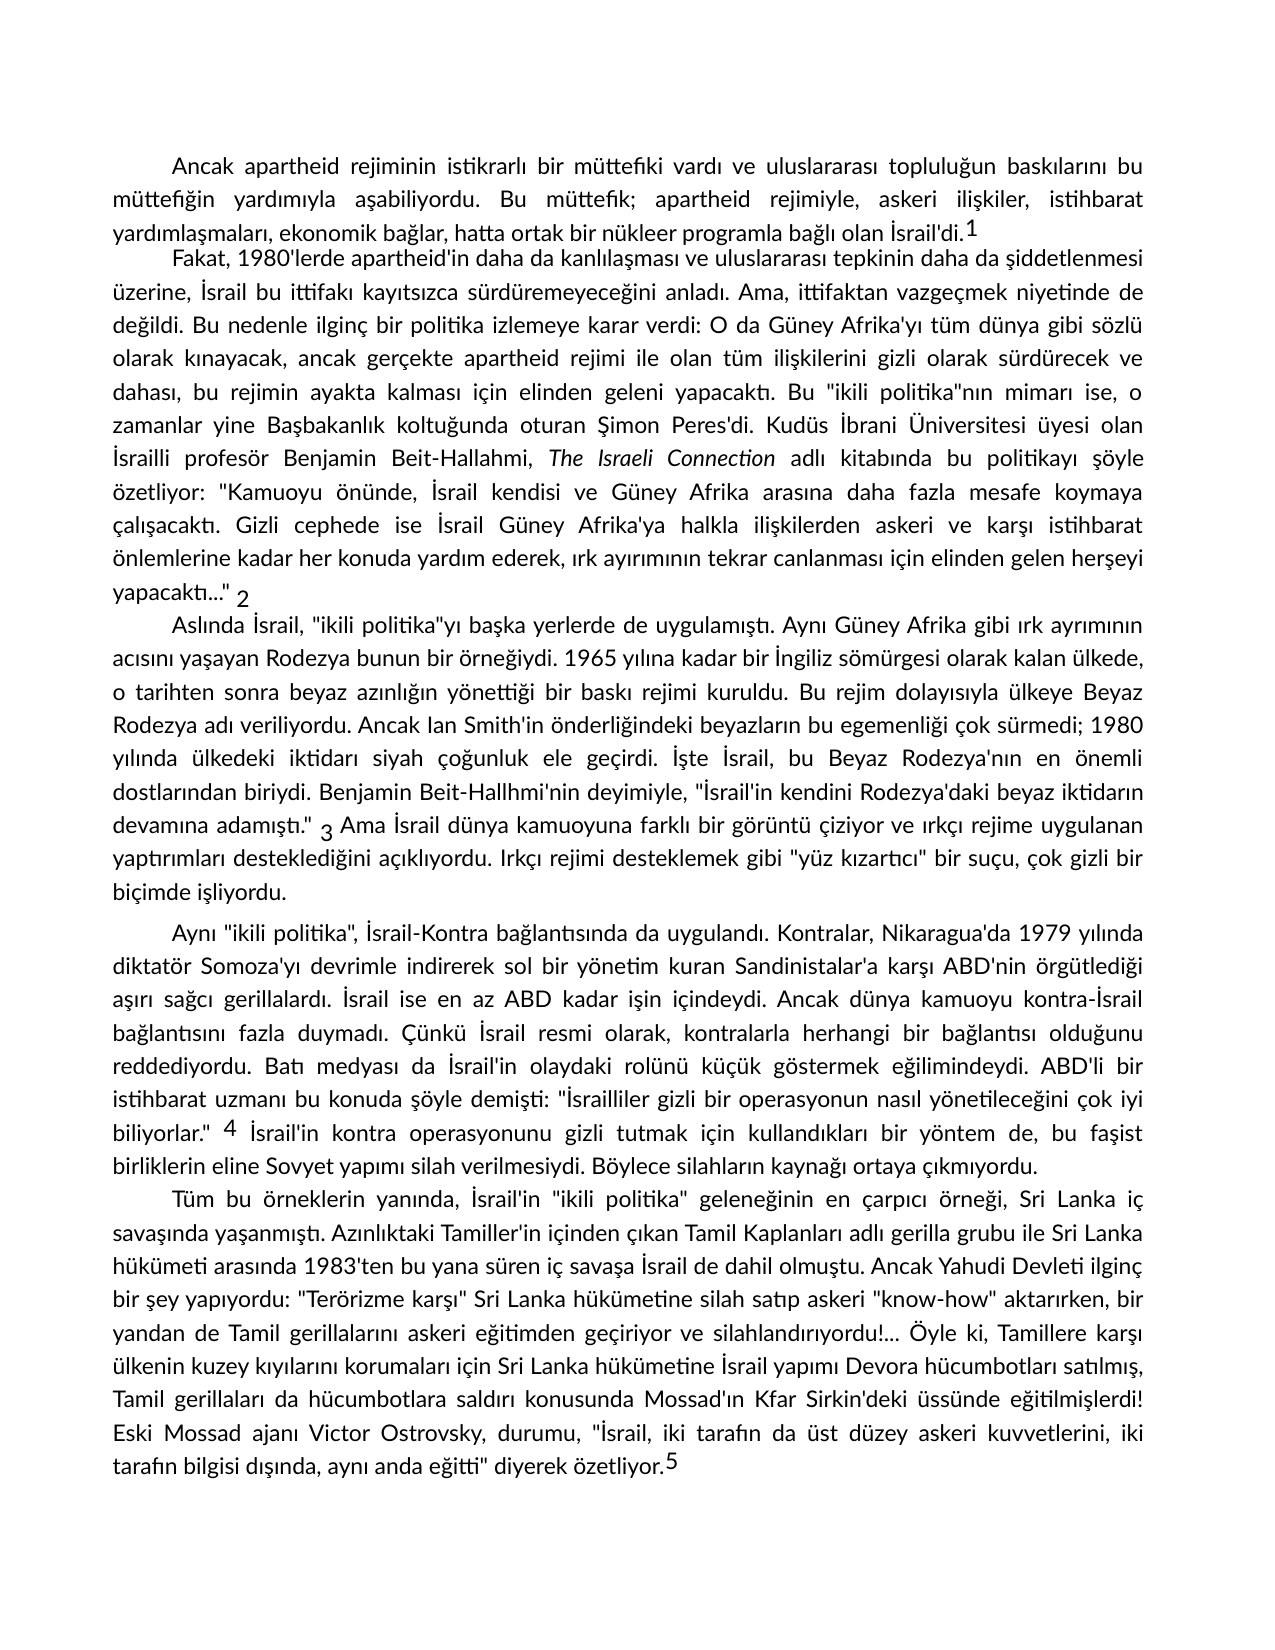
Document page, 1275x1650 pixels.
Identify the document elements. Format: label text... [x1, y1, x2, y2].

text Ancak apartheid rejiminin istikrarlı bir müttefiki vardı ve uluslararası topluluğun baskılarını bu müttefiğin yardımıyla aşabiliyordu. Bu müttefik; apartheid rejimiyle, askeri ilişkiler, istihbarat yardımlaşmaları, ekonomik bağlar, hatta ortak bir nükleer programla bağlı olan İsrail'di.1 [112, 148, 1145, 248]
text Aynı "ikili politika", İsrail-Kontra bağlantısında da uygulandı. Kontralar, Nikaragua'da 1979 yılında diktatör Somoza'yı devrimle indirerek sol bir yönetim kuran Sandinistalar'a karşı ABD'nin örgütlediği aşırı sağcı gerillalardı. İsrail ise en az ABD kadar işin içindeydi. Ancak dünya kamuoyu kontra-İsrail bağlantısını fazla duymadı. Çünkü İsrail resmi olarak, kontralarla herhangi bir bağlantısı olduğunu reddediyordu. Batı medyası da İsrail'in olaydaki rolünü küçük göstermek eğilimindeydi. ABD'li bir istihbarat uzmanı bu konuda şöyle demişti: "İsrailliler gizli bir operasyonun nasıl yönetileceğini çok iyi biliyorlar." 4 İsrail'in kontra operasyonunu gizli tutmak için kullandıkları bir yöntem de, bu faşist birliklerin eline Sovyet yapımı silah verilmesiydi. Böylece silahların kaynağı ortaya çıkmıyordu. [112, 914, 1145, 1181]
text Tüm bu örneklerin yanında, İsrail'in "ikili politika" geleneğinin en çarpıcı örneği, Sri Lanka iç savaşında yaşanmıştı. Azınlıktaki Tamiller'in içinden çıkan Tamil Kaplanları adlı gerilla grubu ile Sri Lanka hükümeti arasında 1983'ten bu yana süren iç savaşa İsrail de dahil olmuştu. Ancak Yahudi Devleti ilginç bir şey yapıyordu: "Terörizme karşı" Sri Lanka hükümetine silah satıp askeri "know-how" aktarırken, bir yandan de Tamil gerillalarını askeri eğitimden geçiriyor ve silahlandırıyordu!... Öyle ki, Tamillere karşı ülkenin kuzey kıyılarını korumaları için Sri Lanka hükümetine İsrail yapımı Devora hücumbotları satılmış, Tamil gerillaları da hücumbotlara saldırı konusunda Mossad'ın Kfar Sirkin'deki üssünde eğitilmişlerdi! Eski Mossad ajanı Victor Ostrovsky, durumu, "İsrail, iki tarafın da üst düzey askeri kuvvetlerini, iki tarafın bilgisi dışında, aynı anda eğitti" diyerek özetliyor.5 [112, 1181, 1145, 1481]
text Fakat, 1980'lerde apartheid'in daha da kanlılaşması ve uluslararası tepkinin daha da şiddetlenmesi üzerine, İsrail bu ittifakı kayıtsızca sürdüremeyeceğini anladı. Ama, ittifaktan vazgeçmek niyetinde de değildi. Bu nedenle ilginç bir politika izlemeye karar verdi: O da Güney Afrika'yı tüm dünya gibi sözlü olarak kınayacak, ancak gerçekte apartheid rejimi ile olan tüm ilişkilerini gizli olarak sürdürecek ve dahası, bu rejimin ayakta kalması için elinden geleni yapacaktı. Bu "ikili politika"nın mimarı ise, o zamanlar yine Başbakanlık koltuğunda oturan Şimon Peres'di. Kudüs İbrani Üniversitesi üyesi olan İsrailli profesör Benjamin Beit-Hallahmi, The Israeli Connection adlı kitabında bu politikayı şöyle özetliyor: "Kamuoyu önünde, İsrail kendisi ve Güney Afrika arasına daha fazla mesafe koymaya çalışacaktı. Gizli cephede ise İsrail Güney Afrika'ya halkla ilişkilerden askeri ve karşı istihbarat önlemlerine kadar her konuda yardım ederek, ırk ayırımının tekrar canlanması için elinden gelen herşeyi yapacaktı..." 2 [112, 248, 1145, 614]
text Aslında İsrail, "ikili politika"yı başka yerlerde de uygulamıştı. Aynı Güney Afrika gibi ırk ayrımının acısını yaşayan Rodezya bunun bir örneğiydi. 1965 yılına kadar bir İngiliz sömürgesi olarak kalan ülkede, o tarihten sonra beyaz azınlığın yönettiği bir baskı rejimi kuruldu. Bu rejim dolayısıyla ülkeye Beyaz Rodezya adı veriliyordu. Ancak Ian Smith'in önderliğindeki beyazların bu egemenliği çok sürmedi; 1980 yılında ülkedeki iktidarı siyah çoğunluk ele geçirdi. İşte İsrail, bu Beyaz Rodezya'nın en önemli dostlarından biriydi. Benjamin Beit-Hallhmi'nin deyimiyle, "İsrail'in kendini Rodezya'daki beyaz iktidarın devamına adamıştı." 3 Ama İsrail dünya kamuoyuna farklı bir görüntü çiziyor ve ırkçı rejime uygulanan yaptırımları desteklediğini açıklıyordu. Irkçı rejimi desteklemek gibi "yüz kızartıcı" bir suçu, çok gizli bir biçimde işliyordu. [112, 614, 1145, 914]
